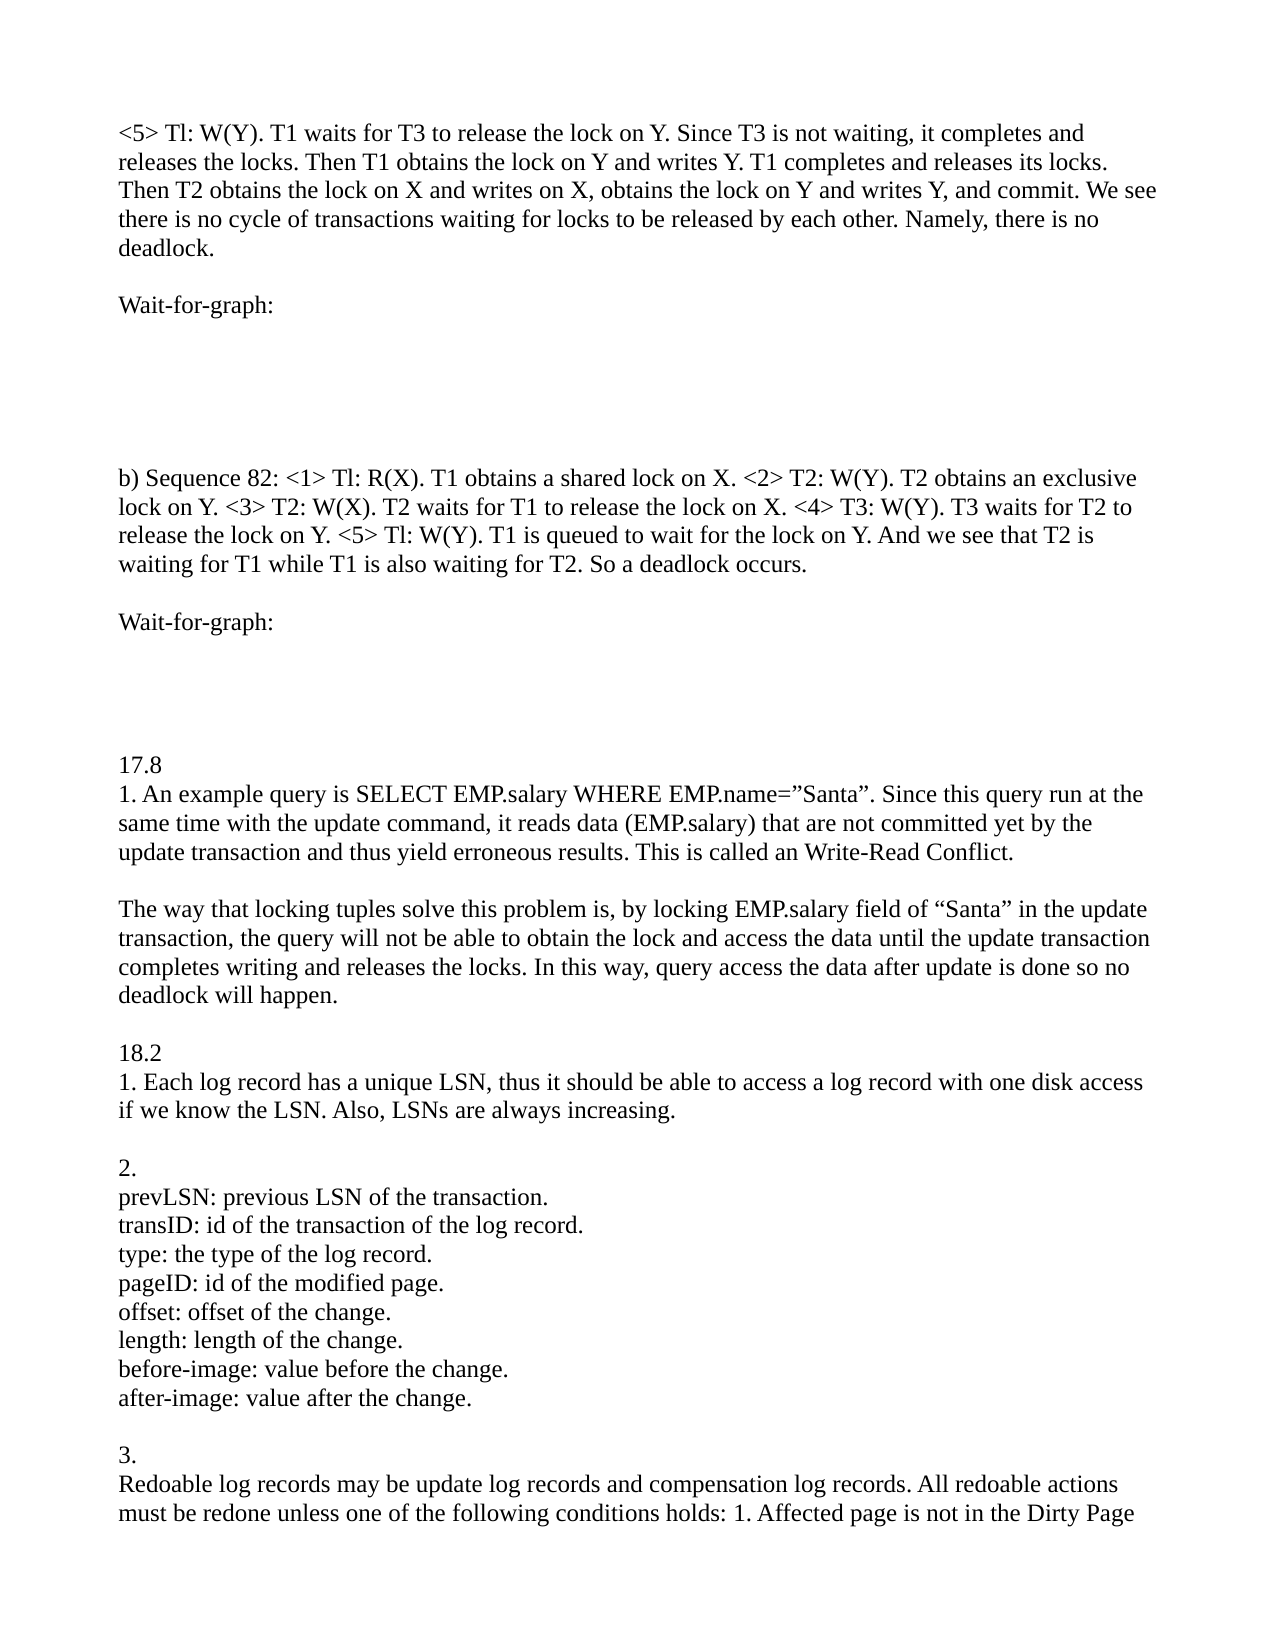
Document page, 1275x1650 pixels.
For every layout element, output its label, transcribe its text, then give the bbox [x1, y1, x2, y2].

text 3. [118, 1441, 1157, 1469]
text 17.8 [118, 751, 1157, 779]
text pageID: id of the modified page. [118, 1268, 1157, 1297]
text <5> Tl: W(Y). T1 waits for T3 to release the lock on Y. Since T3 is not waiting, it completes and releases the locks. Then T1 obtains the lock on Y and writes Y. T1 completes and releases its locks. Then T2 obtains the lock on X and writes on X, obtains the lock on Y and writes Y, and commit. We see there is no cycle of transactions waiting for locks to be released by each other. Namely, there is no deadlock. [118, 118, 1157, 262]
text Wait-for-graph: [118, 291, 1157, 319]
text Redoable log records may be update log records and compensation log records. All redoable actions must be redone unless one of the following conditions holds: 1. Affected page is not in the Dirty Page [118, 1469, 1157, 1527]
text prevLSN: previous LSN of the transaction. [118, 1182, 1157, 1211]
text length: length of the change. [118, 1326, 1157, 1354]
text after-image: value after the change. [118, 1383, 1157, 1412]
text 1. Each log record has a unique LSN, thus it should be able to access a log record with one disk access if we know the LSN. Also, LSNs are always increasing. [118, 1067, 1157, 1124]
text 1. An example query is SELECT EMP.salary WHERE EMP.name=”Santa”. Since this query run at the same time with the update command, it reads data (EMP.salary) that are not committed yet by the update transaction and thus yield erroneous results. This is called an Write-Read Conflict. [118, 779, 1157, 866]
text type: the type of the log record. [118, 1239, 1157, 1268]
text Wait-for-graph: [118, 607, 1157, 636]
text 2. [118, 1153, 1157, 1182]
text offset: offset of the change. [118, 1297, 1157, 1326]
text transID: id of the transaction of the log record. [118, 1211, 1157, 1239]
text before-image: value before the change. [118, 1354, 1157, 1383]
text The way that locking tuples solve this problem is, by locking EMP.salary field of “Santa” in the update transaction, the query will not be able to obtain the lock and access the data until the update transaction completes writing and releases the locks. In this way, query access the data after update is done so no deadlock will happen. [118, 894, 1157, 1009]
text 18.2 [118, 1038, 1157, 1067]
text b) Sequence 82: <1> Tl: R(X). T1 obtains a shared lock on X. <2> T2: W(Y). T2 obtains an exclusive lock on Y. <3> T2: W(X). T2 waits for T1 to release the lock on X. <4> T3: W(Y). T3 waits for T2 to release the lock on Y. <5> Tl: W(Y). T1 is queued to wait for the lock on Y. And we see that T2 is waiting for T1 while T1 is also waiting for T2. So a deadlock occurs. [118, 463, 1157, 578]
